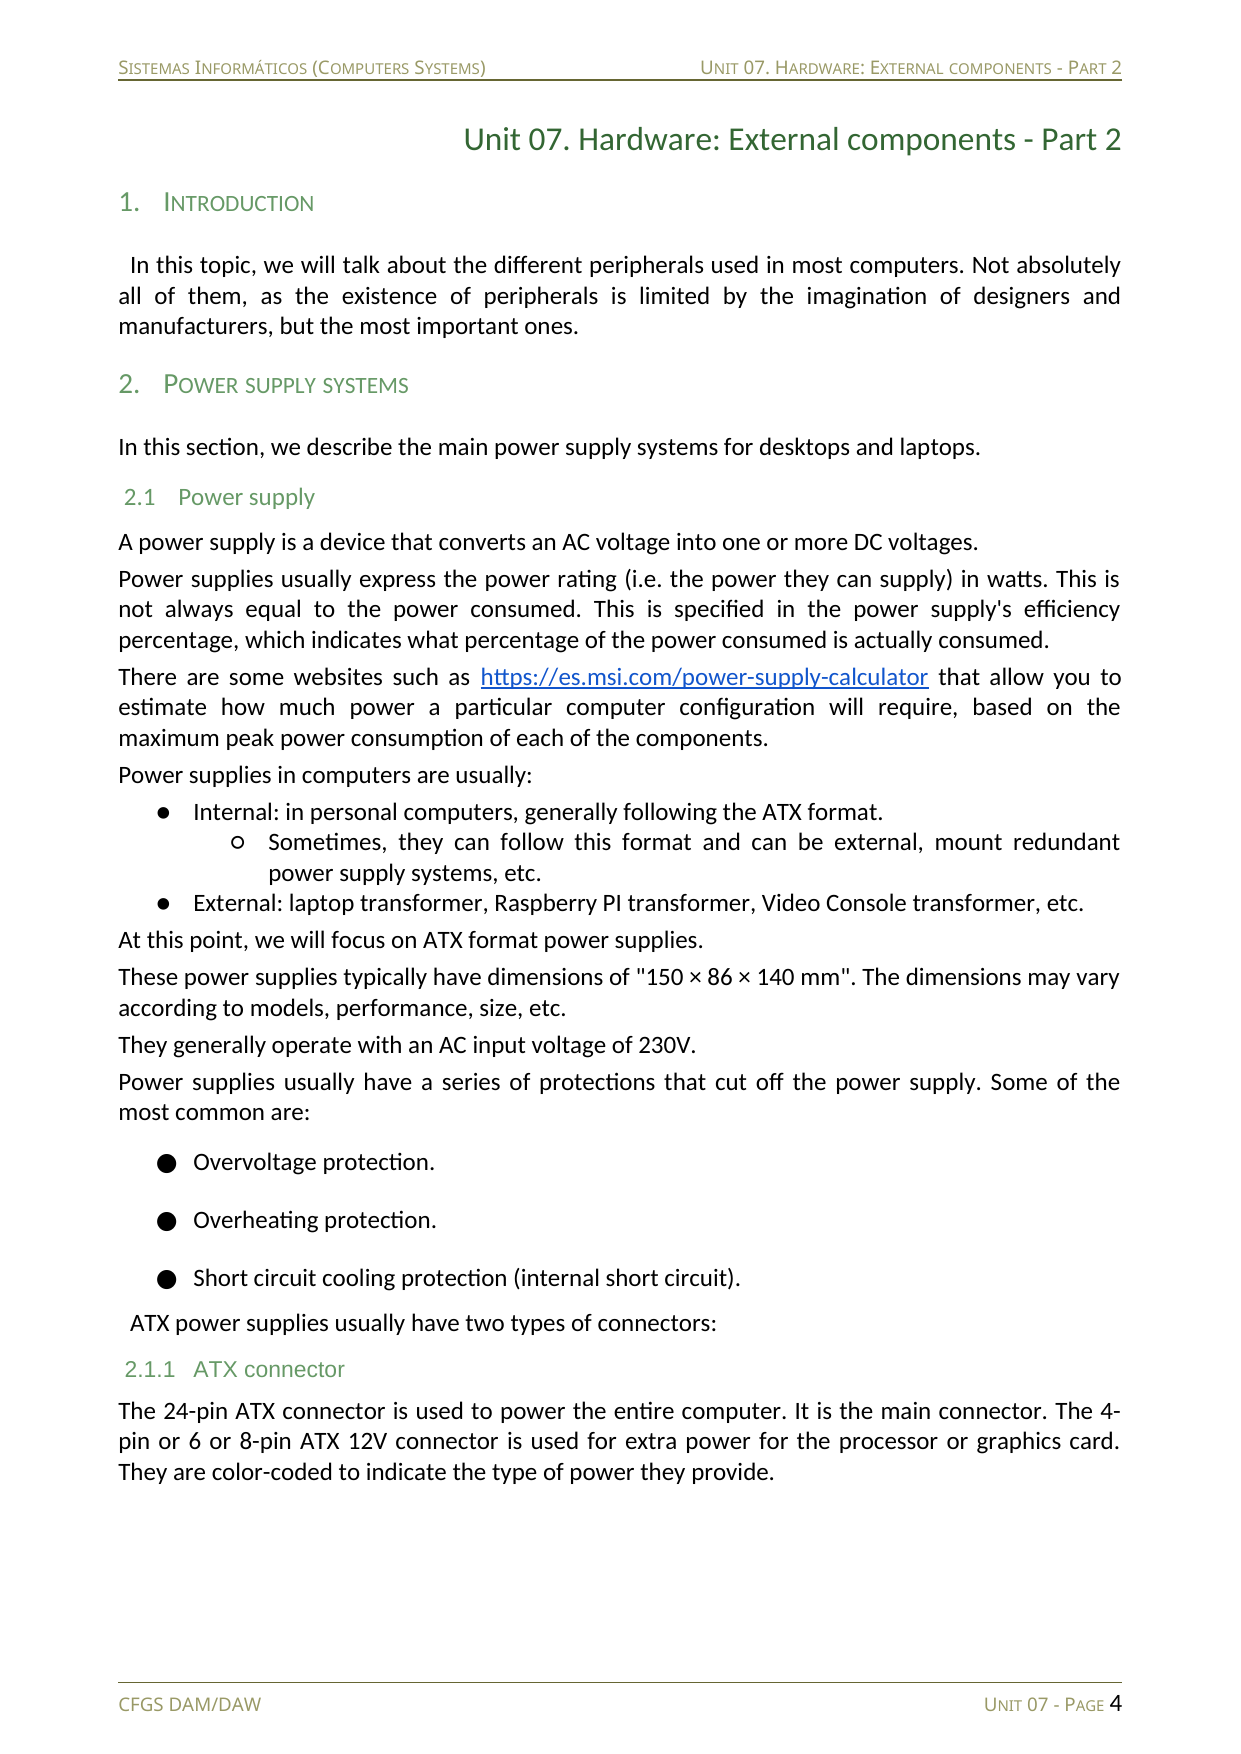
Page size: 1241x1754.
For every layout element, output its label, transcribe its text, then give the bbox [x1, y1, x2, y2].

list Overheating protection. [156, 1191, 1122, 1242]
list Internal: in personal computers, generally following the ATX format. [156, 796, 1122, 827]
list Sometimes, they can follow this format and can be external, mount redundant power supply systems, etc. [231, 827, 1122, 888]
text There are some websites such as https://es.msi.com/power-supply-calculator that allow you to estimate how much power a particular computer configuration will require, based on the maximum peak power consumption of each of the components. [118, 661, 1122, 753]
subtitle Power supply [118, 481, 1122, 511]
list Short circuit cooling protection (internal short circuit). [156, 1249, 1122, 1300]
text Power supplies usually express the power rating (i.e. the power they can supply) in watts. This is not always equal to the power consumed. This is specified in the power supply's efficiency percentage, which indicates what percentage of the power consumed is actually consumed. [118, 563, 1122, 654]
text Power supplies in computers are usually: [118, 759, 1122, 789]
text A power supply is a device that converts an AC voltage into one or more DC voltages. [118, 526, 1122, 557]
text The 24-pin ATX connector is used to power the entire computer. It is the main connector. The 4-pin or 6 or 8-pin ATX 12V connector is used for extra power for the processor or graphics card. They are color-coded to indicate the type of power they provide. [118, 1395, 1122, 1486]
list External: laptop transformer, Raspberry PI transformer, Video Console transformer, etc. [156, 888, 1122, 918]
subtitle Introduction [118, 183, 1122, 219]
subtitle Power supply systems [118, 366, 1122, 401]
text In this topic, we will talk about the different peripherals used in most computers. Not absolutely all of them, as the existence of peripherals is limited by the imagination of designers and manufacturers, but the most important ones. [118, 249, 1122, 341]
text These power supplies typically have dimensions of "150 × 86 × 140 mm". The dimensions may vary according to models, performance, size, etc. [118, 962, 1122, 1023]
text ATX power supplies usually have two types of connectors: [118, 1307, 1122, 1337]
text They generally operate with an AC input voltage of 230V. [118, 1029, 1122, 1059]
text At this point, we will focus on ATX format power supplies. [118, 924, 1122, 955]
subtitle ATX connector [118, 1356, 1122, 1382]
text In this section, we describe the main power supply systems for desktops and laptops. [118, 431, 1122, 462]
text Power supplies usually have a series of protections that cut off the power supply. Some of the most common are: [118, 1066, 1122, 1127]
list Overvoltage protection. [156, 1133, 1122, 1185]
text Unit 07. Hardware: External components - Part 2 [118, 118, 1122, 159]
